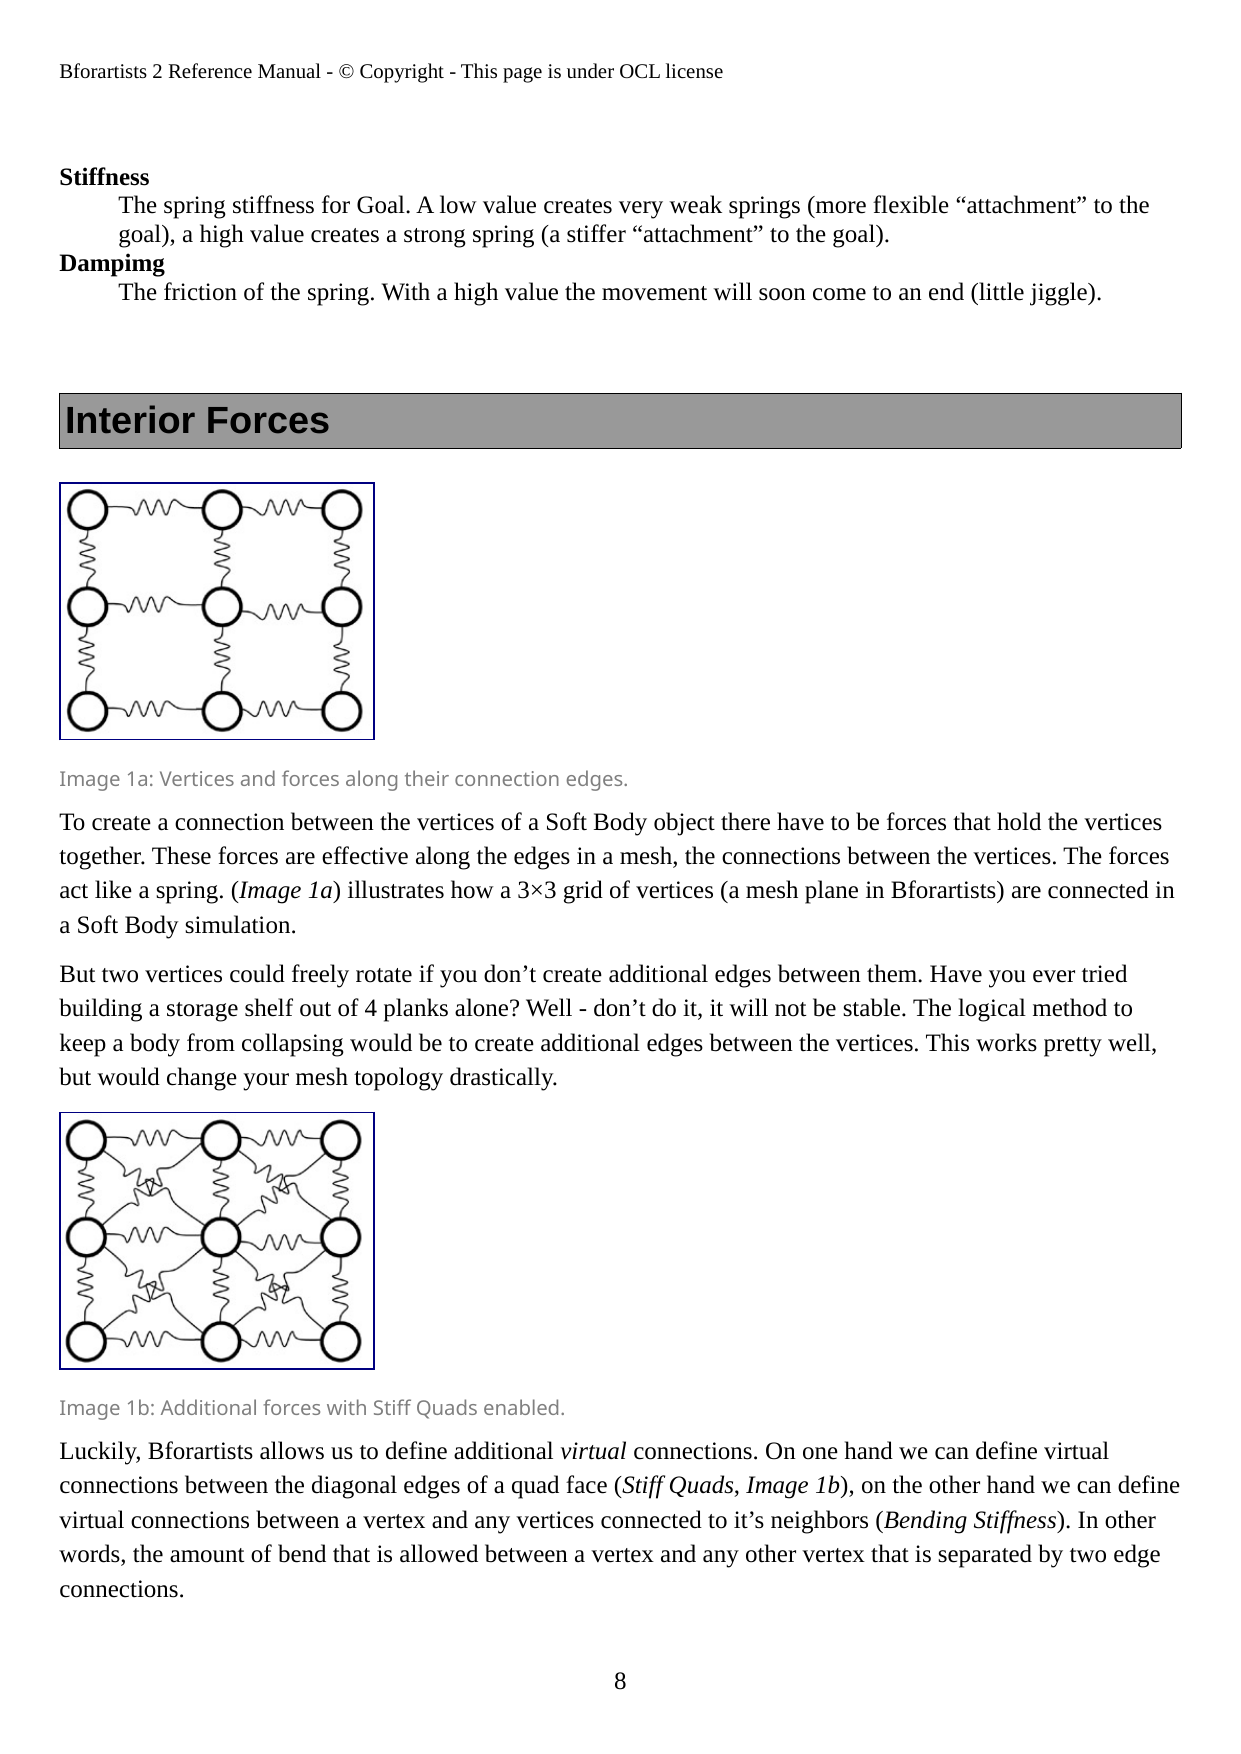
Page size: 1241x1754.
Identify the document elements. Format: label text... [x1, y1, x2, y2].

list The spring stiffness for Goal. A low value creates very weak springs (more flexible “attachment” to the goal), a high value creates a strong spring (a stiffer “attachment” to the goal). [118, 190, 1181, 248]
subtitle Stiffness [59, 162, 1181, 190]
text But two vertices could freely rotate if you don’t create additional edges between them. Have you ever tried building a storage shelf out of 4 planks alone? Well - don’t do it, it will not be stable. The logical method to keep a body from collapsing would be to create additional edges between the vertices. This works pretty well, but would change your mesh topology drastically. [59, 959, 1181, 1091]
table_header Interior Forces [60, 394, 1181, 448]
text Luckily, Bforartists allows us to define additional virtual connections. On one hand we can define virtual connections between the diagonal edges of a quad face (Stiff Quads, Image 1b), on the other hand we can define virtual connections between a vertex and any vertices connected to it’s neighbors (Bending Stiffness). In other words, the amount of bend that is allowed between a vertex and any other vertex that is separated by two edge connections. [59, 1436, 1181, 1603]
subtitle Dampimg [59, 248, 1181, 277]
picture [61, 1113, 373, 1368]
text Image 1b: Additional forces with Stiff Quads enabled. [59, 1390, 1181, 1421]
text To create a connection between the vertices of a Soft Body object there have to be forces that hold the vertices together. These forces are effective along the edges in a mesh, the connections between the vertices. The forces act like a spring. (Image 1a) illustrates how a 3×3 grid of vertices (a mesh plane in Bforartists) are connected in a Soft Body simulation. [59, 807, 1181, 939]
list The friction of the spring. With a high value the movement will soon come to an end (little jiggle). [118, 277, 1181, 305]
picture [61, 484, 373, 739]
text Image 1a: Vertices and forces along their connection edges. [59, 761, 1181, 792]
